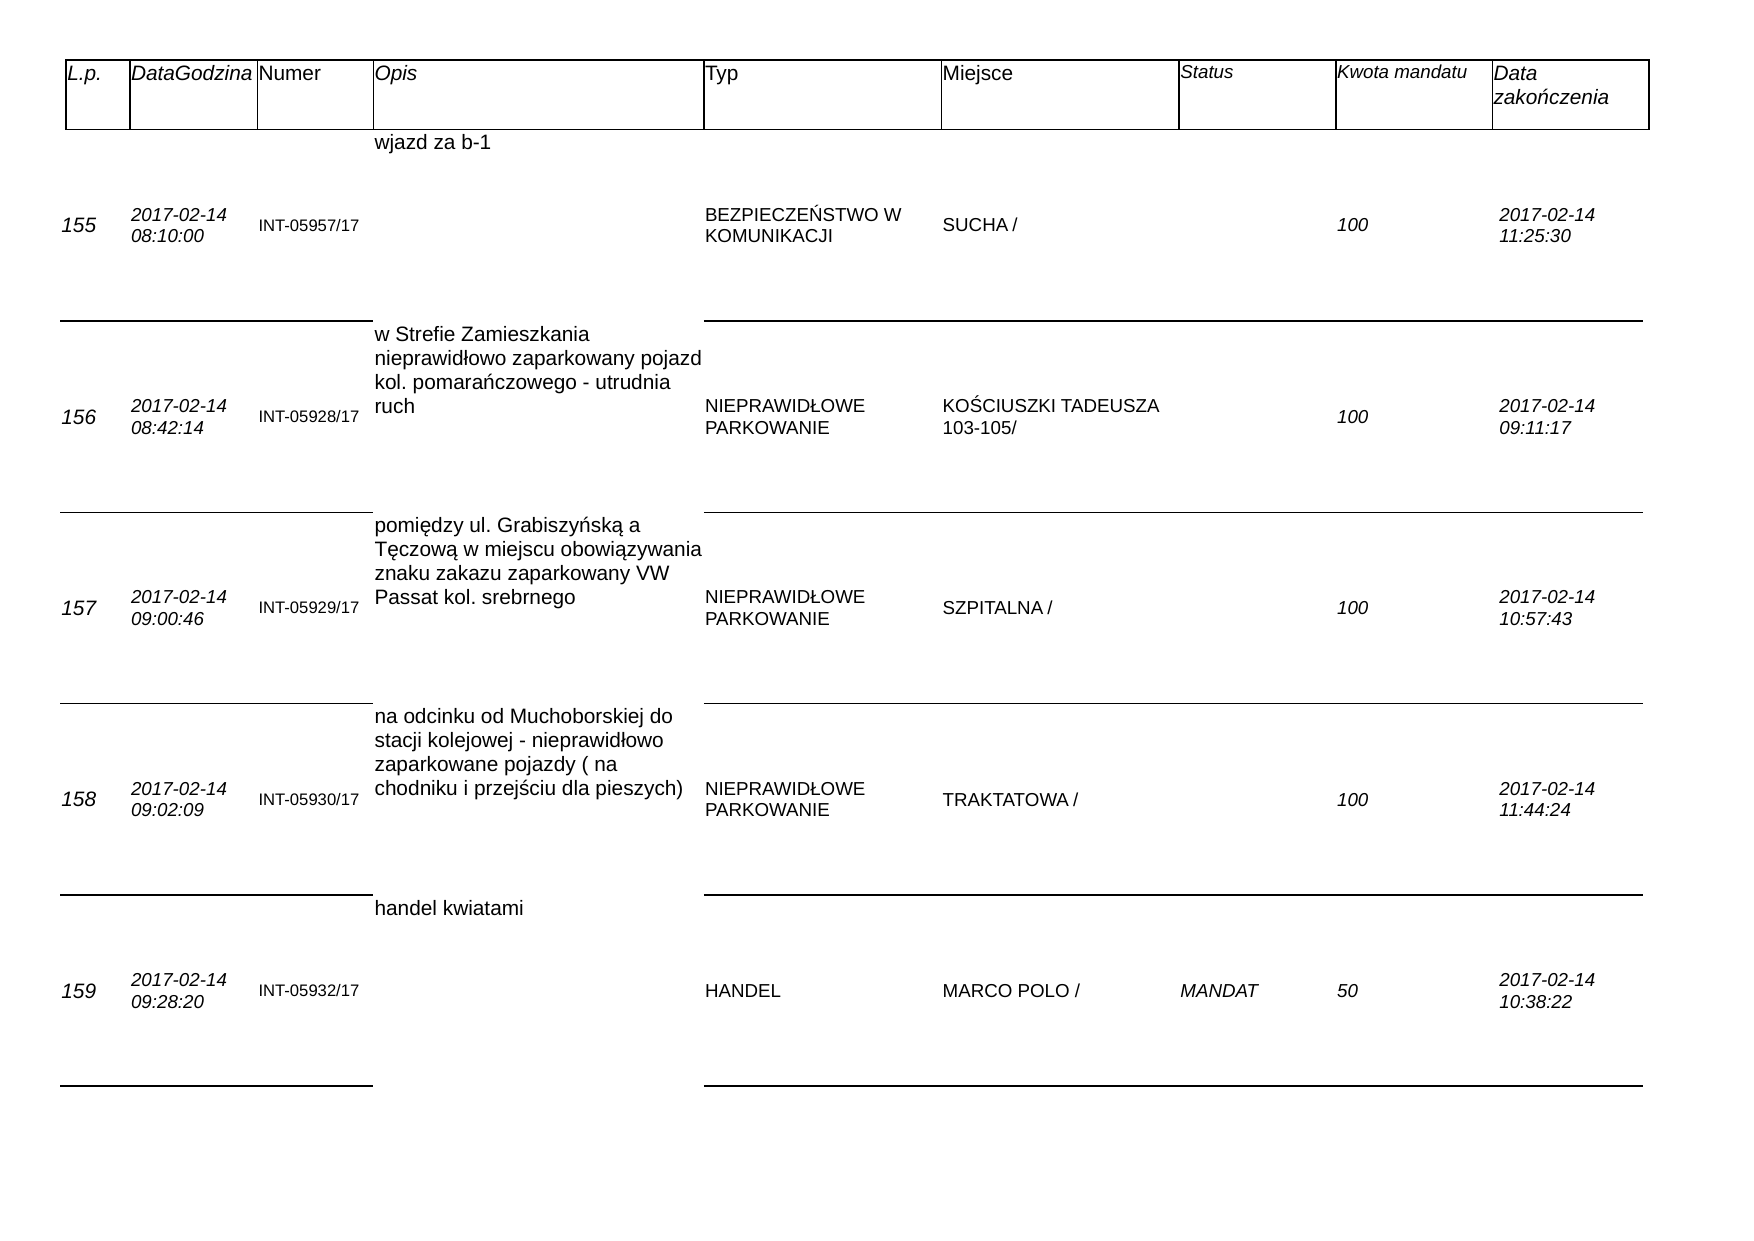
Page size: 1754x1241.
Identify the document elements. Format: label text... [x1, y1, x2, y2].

table_cell 2017-02-14 10:57:43 [1498, 513, 1643, 703]
table_cell [1179, 704, 1336, 894]
table_cell na odcinku od Muchoborskiej do stacji kolejowej - nieprawidłowo zaparkowane pojazdy ( na chodniku i przejściu dla pieszych) [373, 703, 704, 894]
table_cell 100 [1336, 513, 1498, 703]
table_cell 2017-02-14 10:38:22 [1498, 896, 1643, 1085]
table_cell INT-05957/17 [257, 130, 373, 320]
table_cell [1179, 513, 1336, 703]
table_cell NIEPRAWIDŁOWE PARKOWANIE [704, 322, 941, 511]
table_header Kwota mandatu [1337, 61, 1492, 129]
table_cell 100 [1336, 322, 1498, 511]
table_cell wjazd za b-1 [373, 130, 704, 320]
table_cell INT-05929/17 [257, 513, 373, 703]
table_cell MARCO POLO / [941, 896, 1179, 1085]
table_cell INT-05928/17 [257, 322, 373, 511]
table_header L.p. [67, 61, 129, 129]
table_cell 2017-02-14 11:25:30 [1498, 130, 1643, 320]
table_cell [1643, 703, 1649, 894]
table_cell 2017-02-14 11:44:24 [1498, 704, 1643, 894]
table_cell w Strefie Zamieszkania nieprawidłowo zaparkowany pojazd kol. pomarańczowego - utrudnia ruch [373, 320, 704, 511]
table_cell 156 [60, 322, 130, 511]
table_cell MANDAT [1179, 896, 1336, 1085]
table_cell [1643, 320, 1649, 511]
table_cell SZPITALNA / [941, 513, 1179, 703]
table_cell 50 [1336, 896, 1498, 1085]
table_cell TRAKTATOWA / [941, 704, 1179, 894]
table_cell pomiędzy ul. Grabiszyńską a Tęczową w miejscu obowiązywania znaku zakazu zaparkowany VW Passat kol. srebrnego [373, 511, 704, 703]
table_cell 155 [60, 129, 130, 320]
table_cell handel kwiatami [373, 894, 704, 1085]
table_cell 2017-02-14 09:00:46 [130, 513, 257, 703]
table_cell NIEPRAWIDŁOWE PARKOWANIE [704, 513, 941, 703]
table_cell 159 [60, 896, 130, 1085]
table_cell SUCHA / [941, 130, 1179, 320]
table_cell NIEPRAWIDŁOWE PARKOWANIE [704, 704, 941, 894]
table_cell [1643, 130, 1649, 320]
table_cell INT-05932/17 [257, 896, 373, 1085]
table_cell 100 [1336, 704, 1498, 894]
table_header Data zakończenia [1493, 61, 1648, 129]
table_cell INT-05930/17 [257, 704, 373, 894]
table_cell BEZPIECZEŃSTWO W KOMUNIKACJI [704, 130, 941, 320]
table_cell 2017-02-14 08:42:14 [130, 322, 257, 511]
table_cell HANDEL [704, 896, 941, 1085]
table_header Status [1180, 61, 1335, 129]
table_header DataGodzina [131, 61, 257, 129]
table_header Miejsce [942, 61, 1178, 129]
table_cell [1643, 511, 1649, 703]
table_cell [1643, 894, 1649, 1085]
table_cell KOŚCIUSZKI TADEUSZA 103-105/ [941, 322, 1179, 511]
table_cell [1179, 322, 1336, 511]
table_header Typ [705, 61, 941, 129]
table_cell 2017-02-14 09:28:20 [130, 896, 257, 1085]
table_header [60, 59, 65, 129]
table_header Numer [258, 61, 373, 129]
table_cell 158 [60, 704, 130, 894]
table_cell 157 [60, 513, 130, 703]
table_cell 2017-02-14 09:11:17 [1498, 322, 1643, 511]
table_cell 2017-02-14 09:02:09 [130, 704, 257, 894]
table_cell [1179, 130, 1336, 320]
table_header Opis [374, 61, 703, 129]
table_cell 2017-02-14 08:10:00 [130, 130, 257, 320]
table_cell 100 [1336, 130, 1498, 320]
